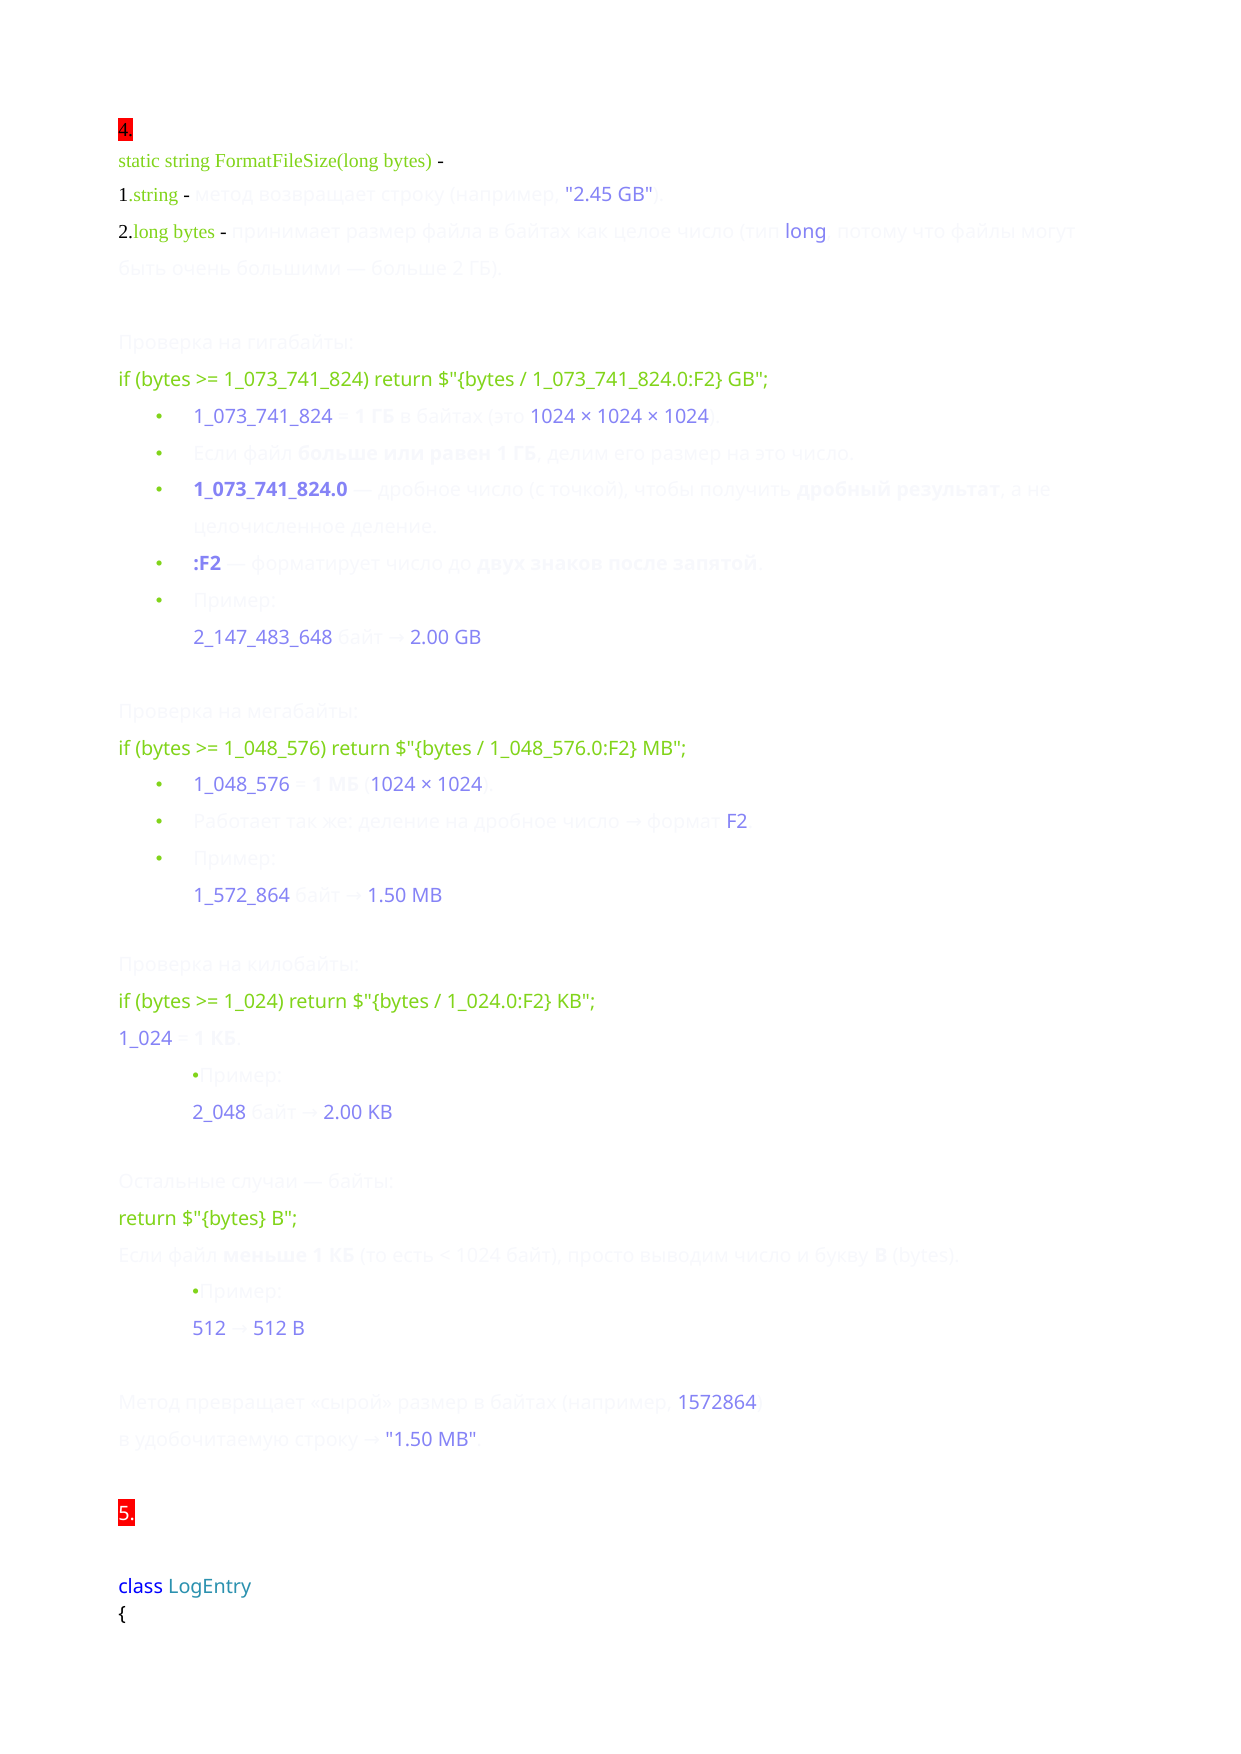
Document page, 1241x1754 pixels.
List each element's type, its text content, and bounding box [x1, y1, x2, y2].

list 1_048_576 = 1 МБ (1024 × 1024). [156, 771, 1122, 798]
text if (bytes >= 1_073_741_824) return $"{bytes / 1_073_741_824.0:F2} GB"; [118, 365, 1122, 392]
text Метод превращает «сырой» размер в байтах (например, 1572864) в удобочитаемую строку → "1.50 MB". [118, 1388, 1122, 1452]
list 1_073_741_824.0 — дробное число (с точкой), чтобы получить дробный результат, а не целочисленное деление. [156, 476, 1122, 539]
list Пример: 1_572_864 байт → 1.50 MB [156, 844, 1122, 908]
subtitle Проверка на гигабайты: [118, 328, 1122, 355]
list Пример: 2_048 байт → 2.00 KB [118, 1061, 1122, 1125]
list 1_073_741_824 = 1 ГБ в байтах (это 1024 × 1024 × 1024). [156, 402, 1122, 429]
text static string FormatFileSize(long bytes) - [118, 149, 1122, 172]
subtitle Проверка на мегабайты: [118, 697, 1122, 724]
text { [118, 1600, 1122, 1627]
text 4. [118, 118, 1122, 141]
text if (bytes >= 1_048_576) return $"{bytes / 1_048_576.0:F2} MB"; [118, 734, 1122, 761]
text 1_024 = 1 КБ. [118, 1024, 1122, 1051]
text return $"{bytes} B"; [118, 1204, 1122, 1231]
list Если файл больше или равен 1 ГБ, делим его размер на это число. [156, 439, 1122, 466]
text if (bytes >= 1_024) return $"{bytes / 1_024.0:F2} KB"; [118, 987, 1122, 1014]
subtitle Остальные случаи — байты: [118, 1167, 1122, 1194]
text 5. [118, 1499, 1122, 1526]
text 2.long bytes - принимает размер файла в байтах как целое число (тип long, потому что файлы могут быть очень большими — больше 2 ГБ). [118, 217, 1122, 281]
list :F2 — форматирует число до двух знаков после запятой. [156, 549, 1122, 576]
list Работает так же: деление на дробное число → формат F2. [156, 807, 1122, 834]
text class LogEntry [118, 1573, 1122, 1600]
text Если файл меньше 1 КБ (то есть < 1024 байт), просто выводим число и букву B (bytes). [118, 1241, 1122, 1268]
text Структура для лога [118, 1536, 1122, 1563]
list Пример: 512 → 512 B [118, 1278, 1122, 1342]
subtitle Проверка на килобайты: [118, 950, 1122, 977]
list Пример: 2_147_483_648 байт → 2.00 GB [156, 586, 1122, 687]
text 1.string - метод возвращает строку (например, "2.45 GB"). [118, 181, 1122, 208]
